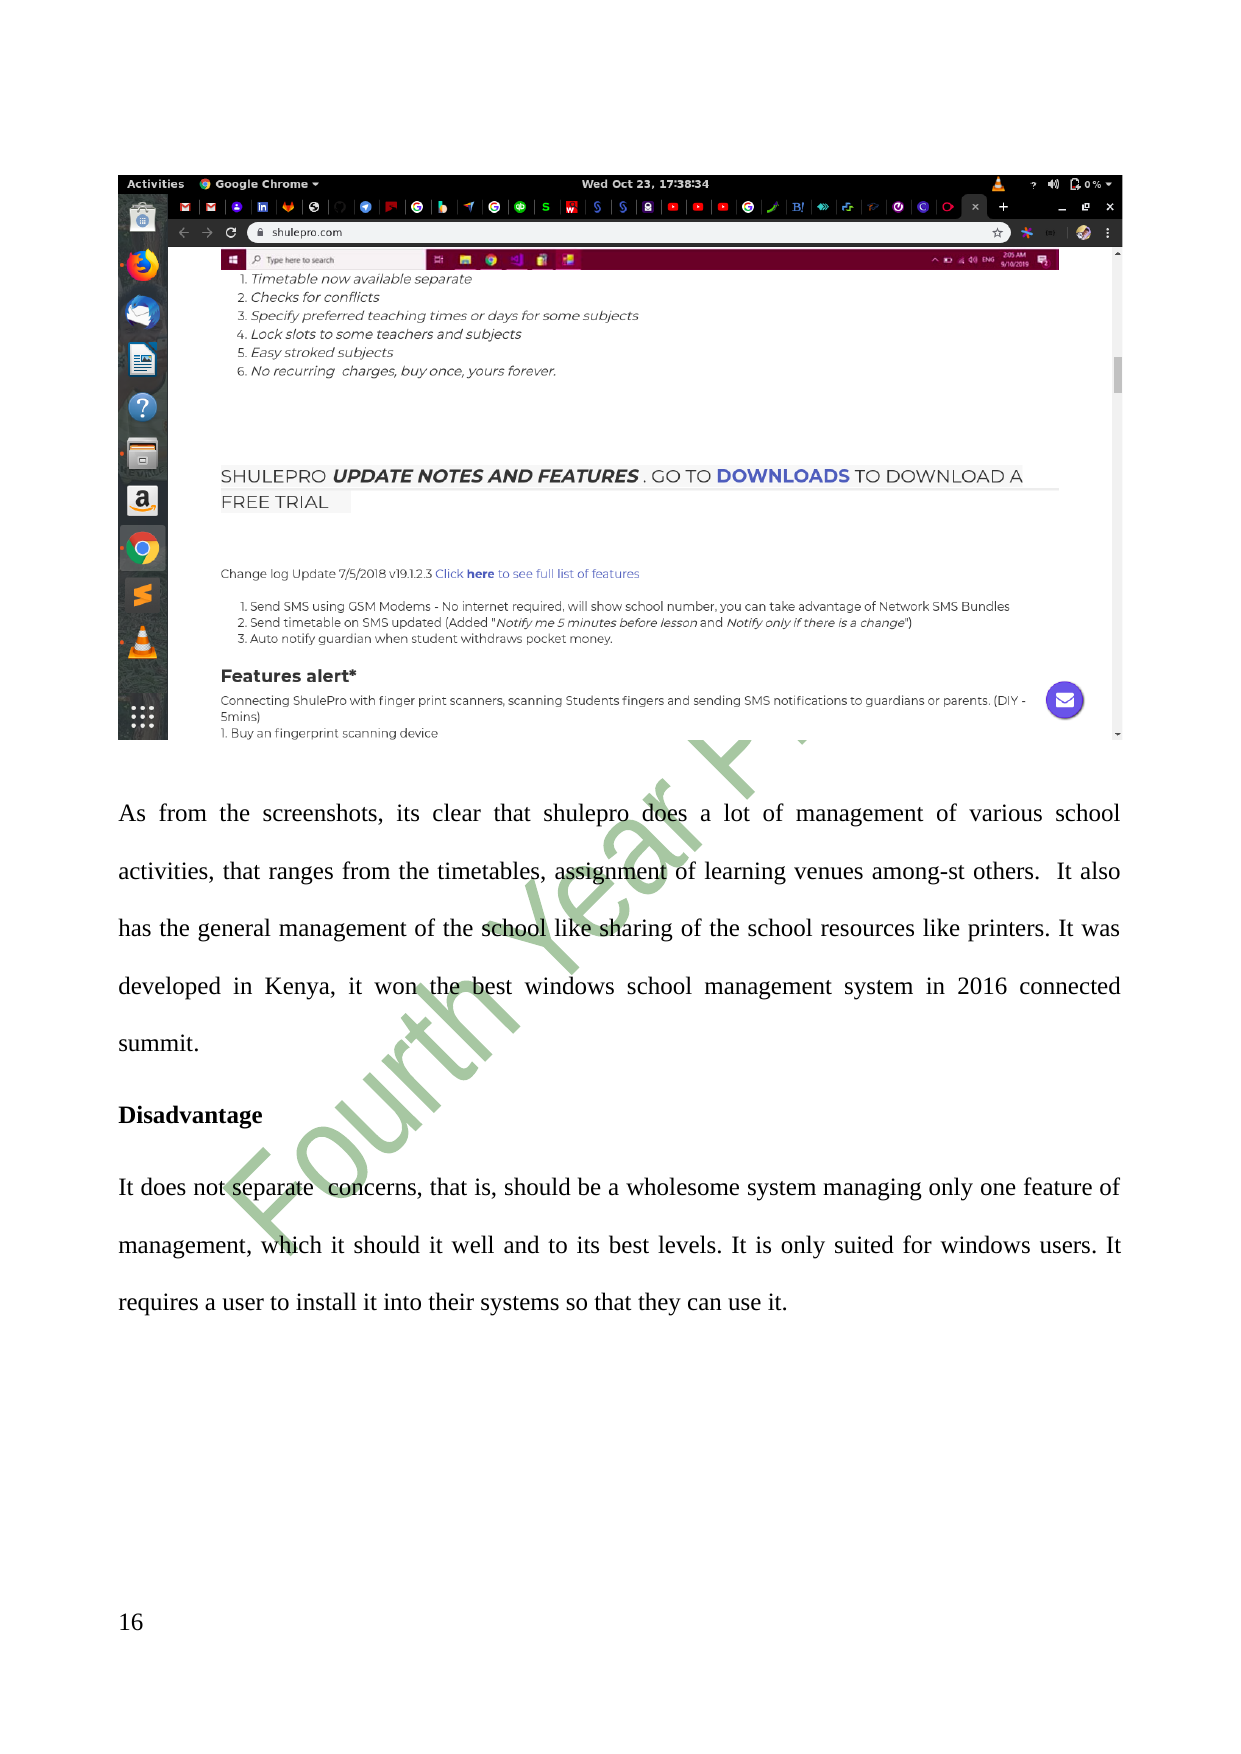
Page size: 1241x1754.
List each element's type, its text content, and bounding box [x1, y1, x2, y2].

text It does not separate concerns, that is, should be a wholesome system managing only one feature of management, which it should it well and to its best levels. It is only suited for windows users. It requires a user to install it into their systems so that they can use it. [118, 1172, 1122, 1316]
text [343, 1100, 401, 1129]
text [399, 1100, 1122, 1129]
text As from the screenshots, its clear that shulepro does a lot of management of various school activities, that ranges from the timetables, assignment of learning venues among-st others. It also has the general management of the school like sharing of the school resources like printers. It was developed in Kenya, it won the best windows school management system in 2016 connected summit. [118, 798, 1122, 1057]
picture [118, 175, 1123, 740]
text Disadvantage [118, 1100, 355, 1129]
